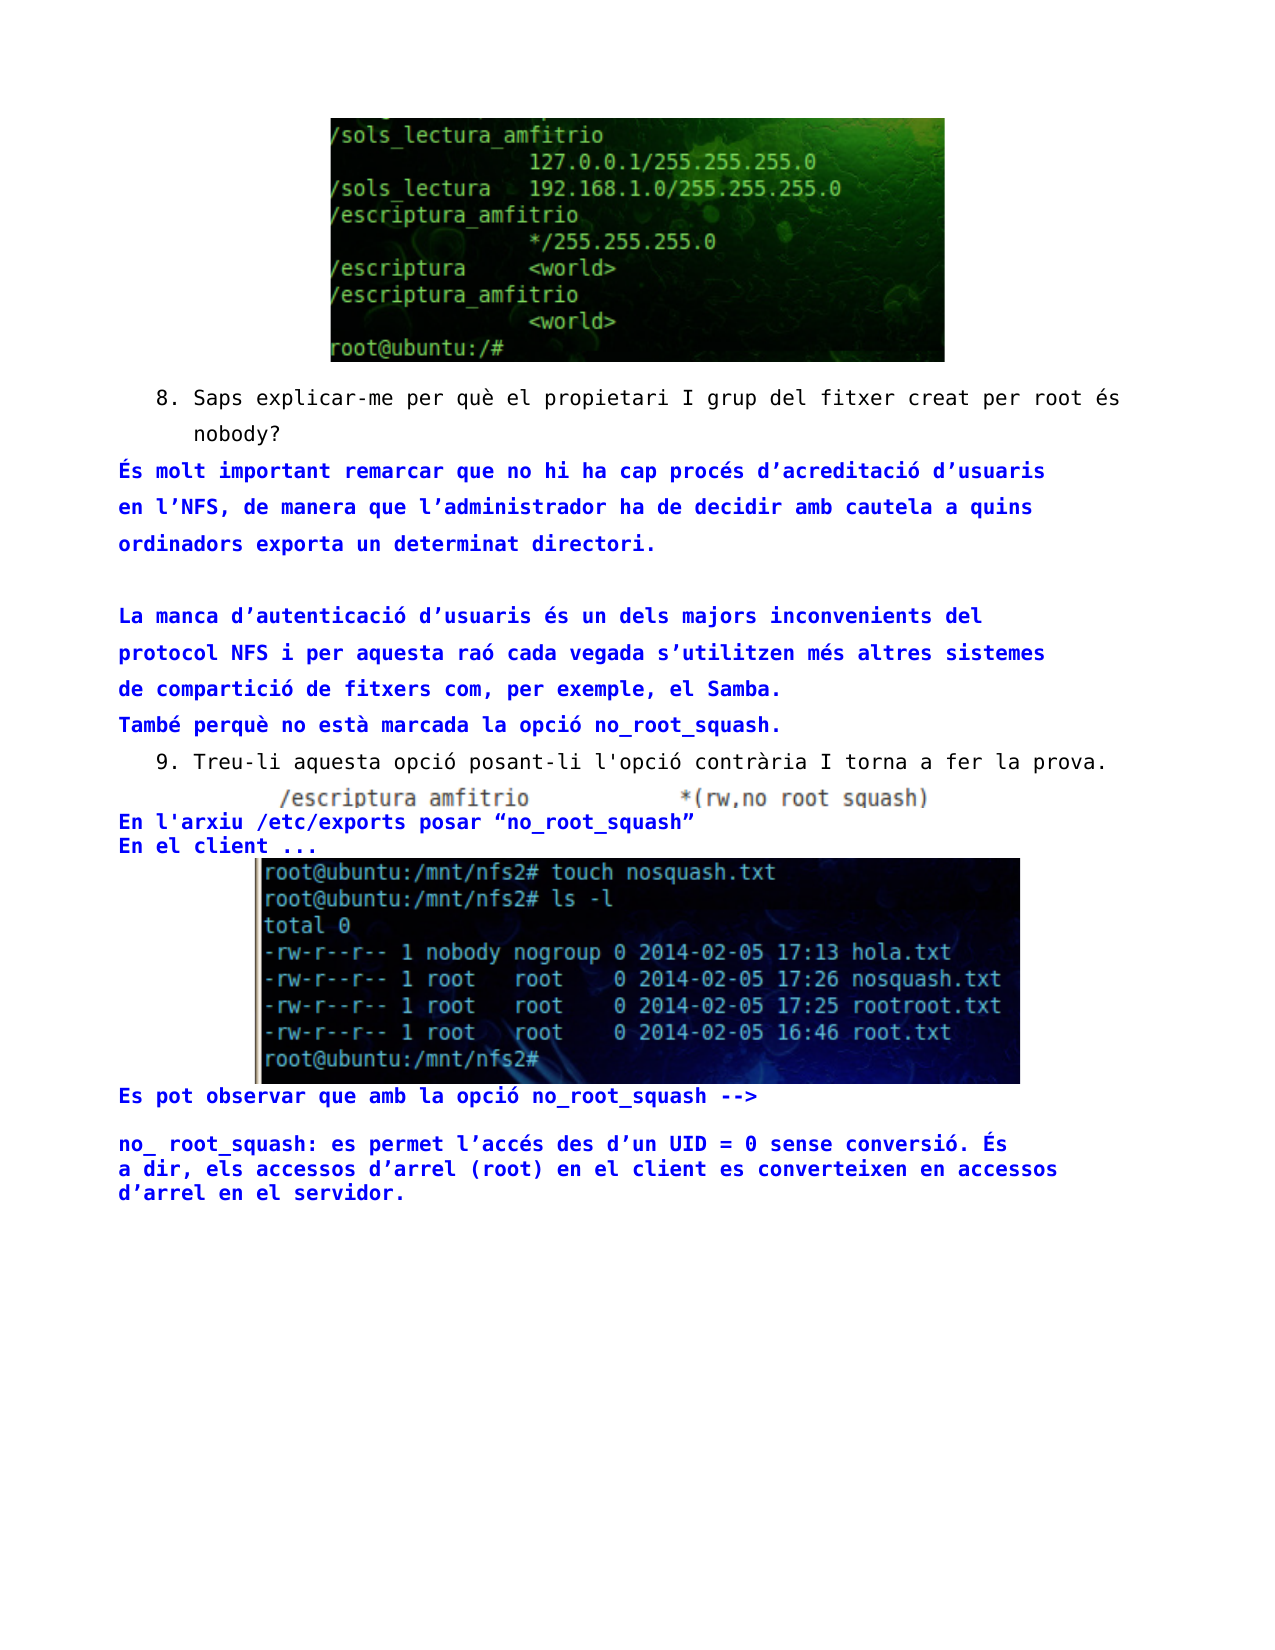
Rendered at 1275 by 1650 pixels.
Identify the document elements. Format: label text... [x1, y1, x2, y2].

text També perquè no està marcada la opció no_root_squash. [118, 713, 1157, 738]
picture [330, 118, 945, 362]
text d’arrel en el servidor. [118, 1181, 1157, 1205]
picture [276, 786, 999, 808]
text protocol NFS i per aquesta raó cada vegada s’utilitzen més altres sistemes [118, 641, 1157, 665]
text a dir, els accessos d’arrel (root) en el client es converteixen en accessos [118, 1157, 1157, 1181]
text ordinadors exporta un determinat directori. [118, 532, 1157, 556]
text no_ root_squash: es permet l’accés des d’un UID = 0 sense conversió. És [118, 1132, 1157, 1157]
text Es pot observar que amb la opció no_root_squash --> [118, 859, 1157, 1108]
picture [254, 858, 1021, 1084]
text En l'arxiu /etc/exports posar “no_root_squash” [118, 810, 1157, 834]
text La manca d’autenticació d’usuaris és un dels majors inconvenients del [118, 604, 1157, 628]
list Treu-li aquesta opció posant-li l'opció contrària I torna a fer la prova. [156, 750, 1157, 774]
text És molt important remarcar que no hi ha cap procés d’acreditació d’usuaris [118, 459, 1157, 483]
text en l’NFS, de manera que l’administrador ha de decidir amb cautela a quins [118, 495, 1157, 519]
text de compartició de fitxers com, per exemple, el Samba. [118, 677, 1157, 701]
list Saps explicar-me per què el propietari I grup del fitxer creat per root és nobody? [156, 386, 1157, 447]
text En el client ... [118, 834, 1157, 859]
